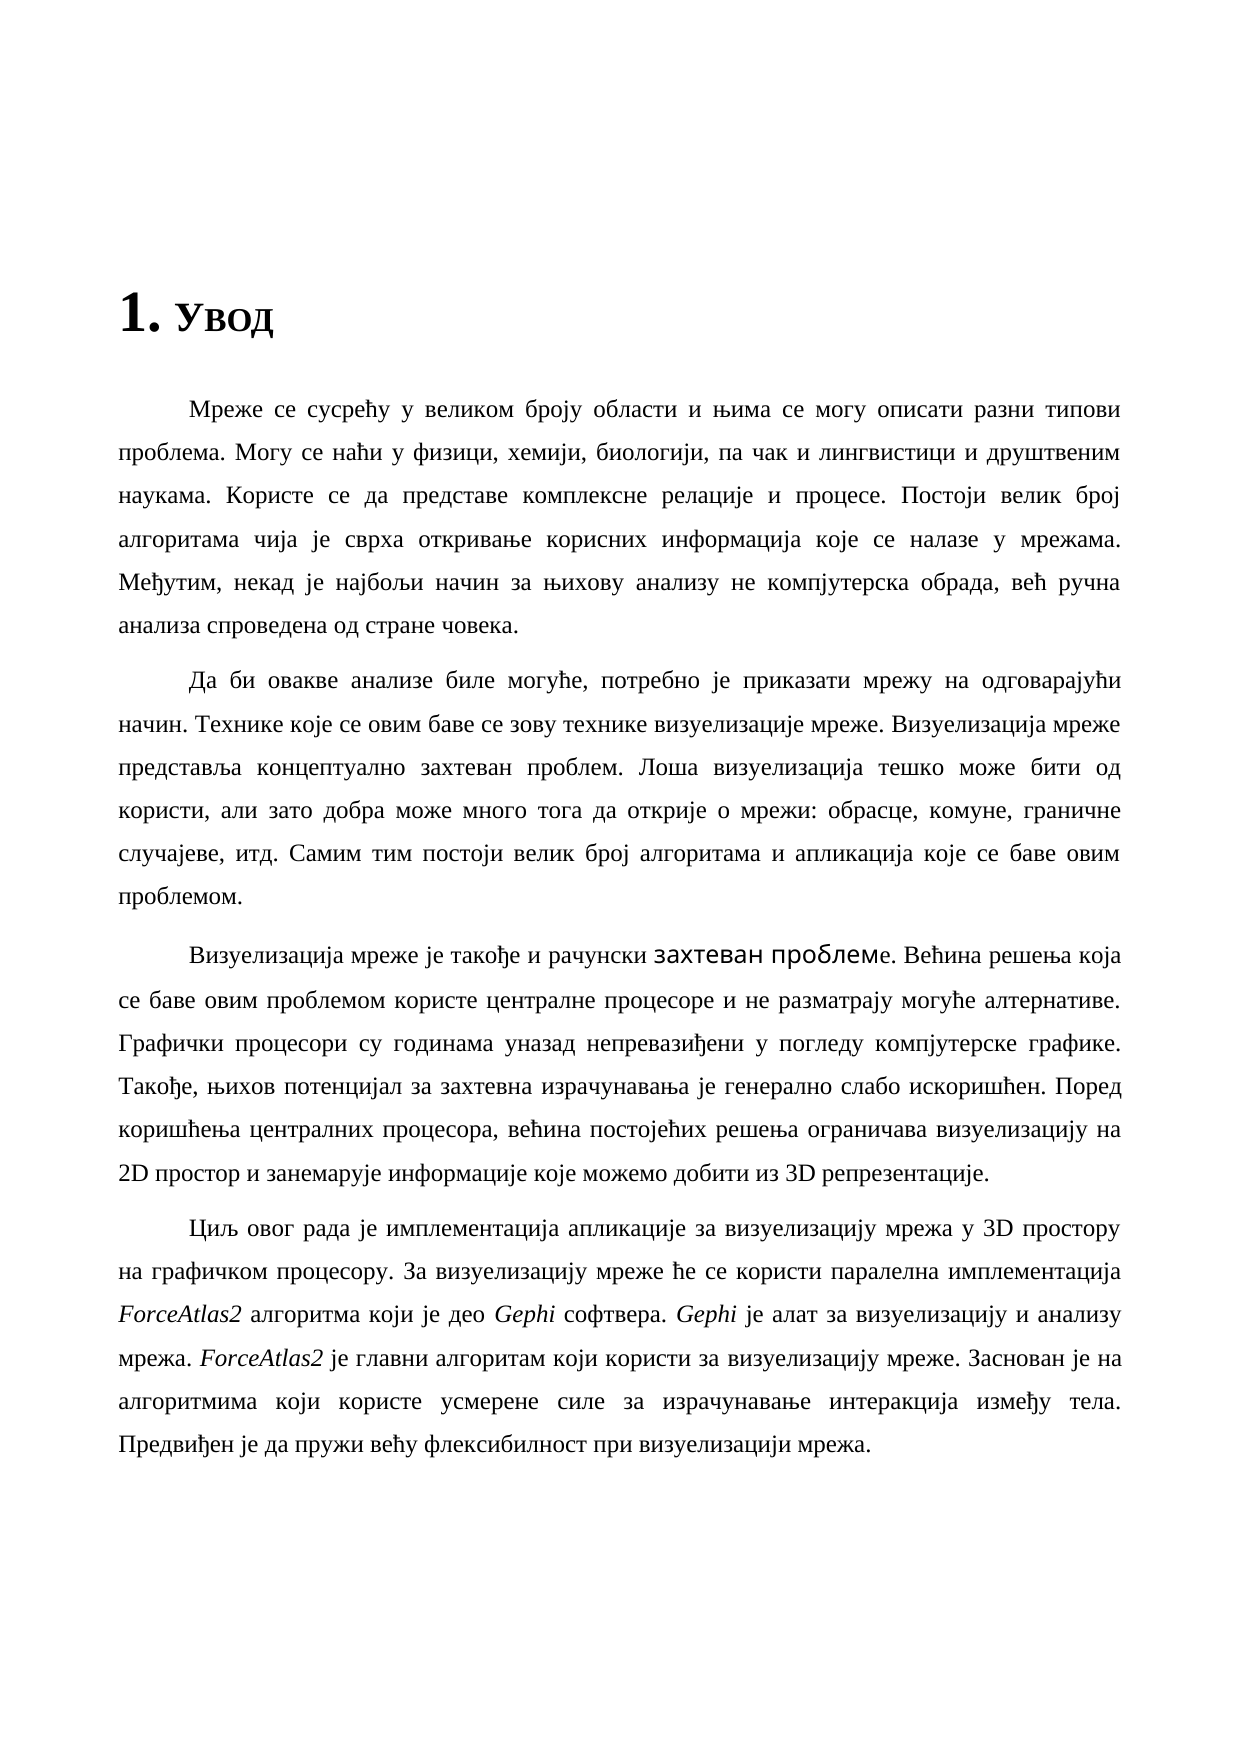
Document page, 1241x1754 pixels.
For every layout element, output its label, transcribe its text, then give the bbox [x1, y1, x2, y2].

text Визуелизација мреже је такође и рачунски захтеван проблеме. Већина решења која се баве овим проблемом користе централне процесоре и не разматрају могуће алтернативе. Графички процесори су годинама уназад непревазиђени у погледу компјутерске графике. Такође, њихов потенцијал за захтевна израчунавања је генерално слабо искоришћен. Поред коришћења централних процесора, већина постојећих решења ограничава визуелизацију на 2D простор и занемарује информације које можемо добити из 3D репрезентације. [118, 937, 1122, 1186]
text Мреже се сусрећу у великом броју области и њима се могу описати разни типови проблема. Могу се наћи у физици, хемији, биологији, па чак и лингвистици и друштвеним наукама. Користе се да представе комплексне релације и процесе. Постоји велик број алгоритама чија је сврха откривање корисних информација које се налазе у мрежама. Међутим, некад је најбољи начин за њихову анализу не компјутерска обрада, већ ручна анализа спроведена од стране човека. [118, 394, 1122, 639]
text Циљ овог рада је имплементација апликације за визуелизацију мрежа у 3D простору на графичком процесору. За визуелизацију мреже ће се користи паралелна имплементација ForceAtlas2 алгоритма који је део Gephi софтвера. Gephi je алат за визуелизацију и анализу мрежа. ForceAtlas2 je главни алгоритам који користи за визуелизацију мреже. Заснован је на алгоритмима који користе усмерене силе за израчунавање интеракција између тела. Предвиђен је да пружи већу флексибилност при визуелизацији мрежа. [118, 1213, 1122, 1458]
text Да би овакве анализе биле могуће, потребно је приказати мрежу на одговарајући начин. Технике које се овим баве се зову технике визуелизације мреже. Визуелизација мреже представља концептуално захтеван проблем. Лоша визуелизација тешко може бити од користи, али зато добра може много тога да открије о мрежи: обрасце, комуне, граничне случајеве, итд. Самим тим постоји велик број алгоритама и апликација које се баве овим проблемом. [118, 666, 1122, 910]
list Увод [118, 277, 1122, 344]
